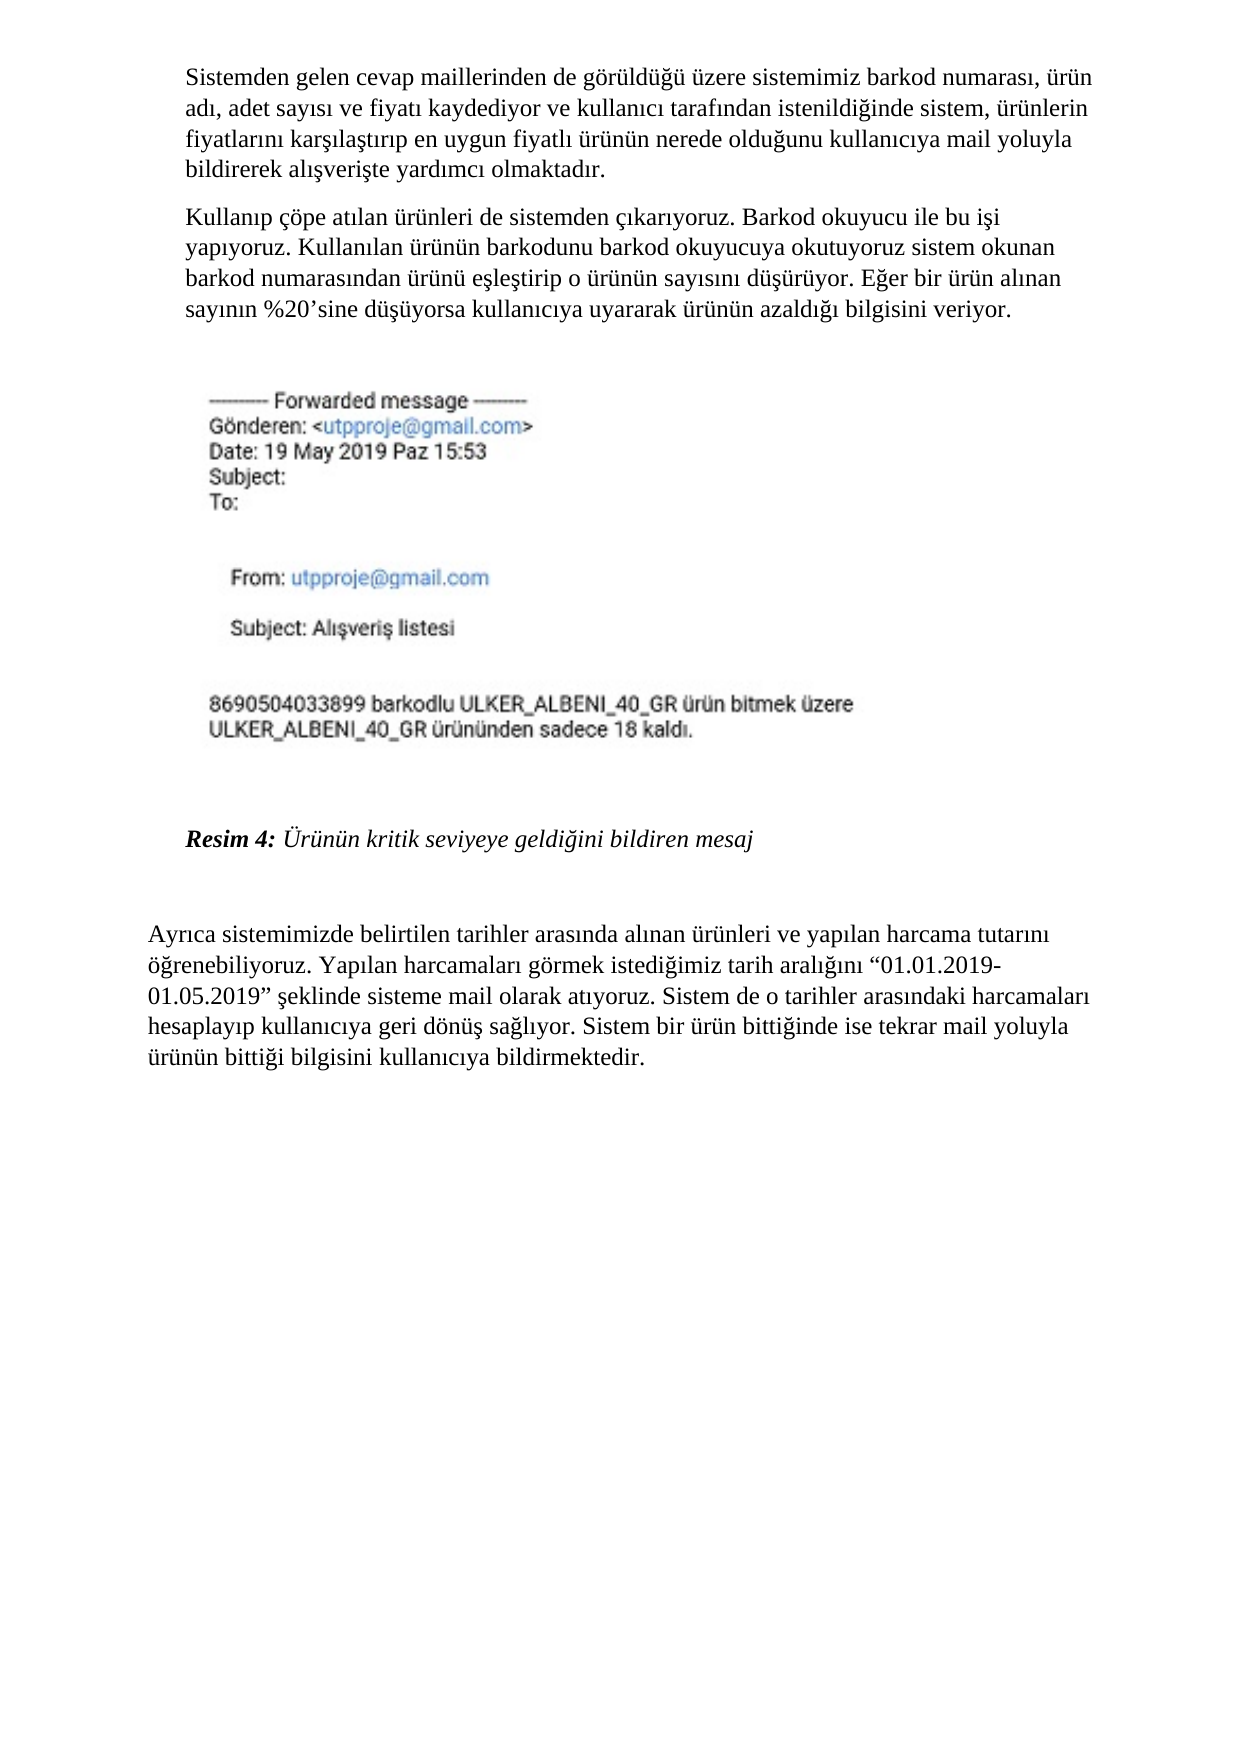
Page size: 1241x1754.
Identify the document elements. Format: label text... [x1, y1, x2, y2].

text Ayrıca sistemimizde belirtilen tarihler arasında alınan ürünleri ve yapılan harcama tutarını öğrenebiliyoruz. Yapılan harcamaları görmek istediğimiz tarih aralığını “01.01.2019-01.05.2019” şeklinde sisteme mail olarak atıyoruz. Sistem de o tarihler arasındaki harcamaları hesaplayıp kullanıcıya geri dönüş sağlıyor. Sistem bir ürün bittiğinde ise tekrar mail yoluyla ürünün bittiği bilgisini kullanıcıya bildirmektedir. [148, 919, 1093, 1071]
text Sistemden gelen cevap maillerinden de görüldüğü üzere sistemimiz barkod numarası, ürün adı, adet sayısı ve fiyatı kaydediyor ve kullanıcı tarafından istenildiğinde sistem, ürünlerin fiyatlarını karşılaştırıp en uygun fiyatlı ürünün nerede olduğunu kullanıcıya mail yoluyla bildirerek alışverişte yardımcı olmaktadır. [185, 62, 1093, 183]
text Kullanıp çöpe atılan ürünleri de sistemden çıkarıyoruz. Barkod okuyucu ile bu işi yapıyoruz. Kullanılan ürünün barkodunu barkod okuyucuya okutuyoruz sistem okunan barkod numarasından ürünü eşleştirip o ürünün sayısını düşürüyor. Eğer bir ürün alınan sayının %20’sine düşüyorsa kullanıcıya uyararak ürünün azaldığı bilgisini veriyor. [185, 202, 1093, 806]
text Resim 4: Ürünün kritik seviyeye geldiğini bildiren mesaj [185, 824, 1093, 853]
